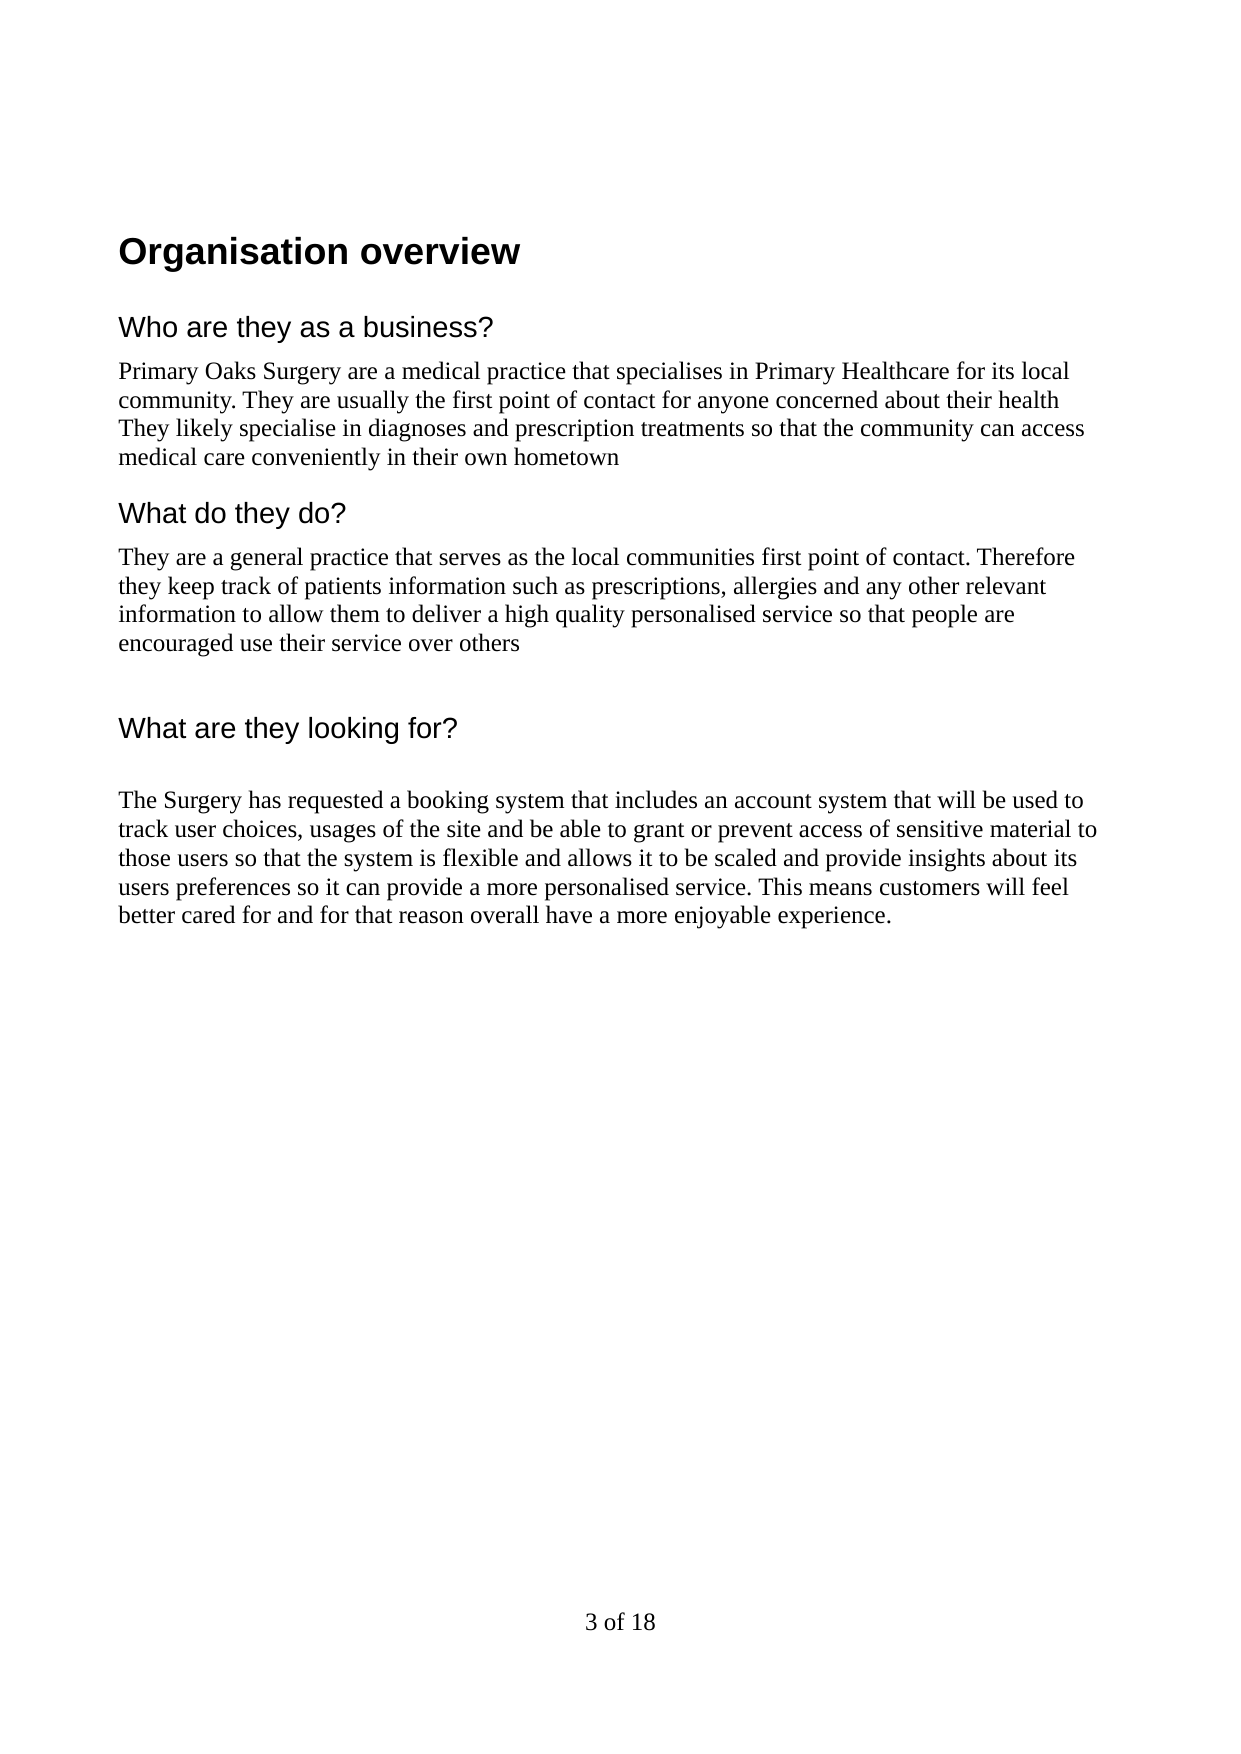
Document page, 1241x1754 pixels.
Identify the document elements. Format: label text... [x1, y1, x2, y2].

text Primary Oaks Surgery are a medical practice that specialises in Primary Healthcare for its local community. They are usually the first point of contact for anyone concerned about their health [118, 356, 1122, 413]
subtitle What do they do? [118, 496, 1122, 529]
subtitle Organisation overview [118, 229, 1122, 272]
text The Surgery has requested a booking system that includes an account system that will be used to track user choices, usages of the site and be able to grant or prevent access of sensitive material to those users so that the system is flexible and allows it to be scaled and provide insights about its users preferences so it can provide a more personalised service. This means customers will feel better cared for and for that reason overall have a more enjoyable experience. [118, 786, 1122, 929]
text They likely specialise in diagnoses and prescription treatments so that the community can access medical care conveniently in their own hometown [118, 413, 1122, 471]
text They are a general practice that serves as the local communities first point of contact. Therefore they keep track of patients information such as prescriptions, allergies and any other relevant information to allow them to deliver a high quality personalised service so that people are encouraged use their service over others [118, 542, 1122, 657]
subtitle What are they looking for? [118, 711, 1122, 744]
subtitle Who are they as a business? [118, 310, 1122, 343]
